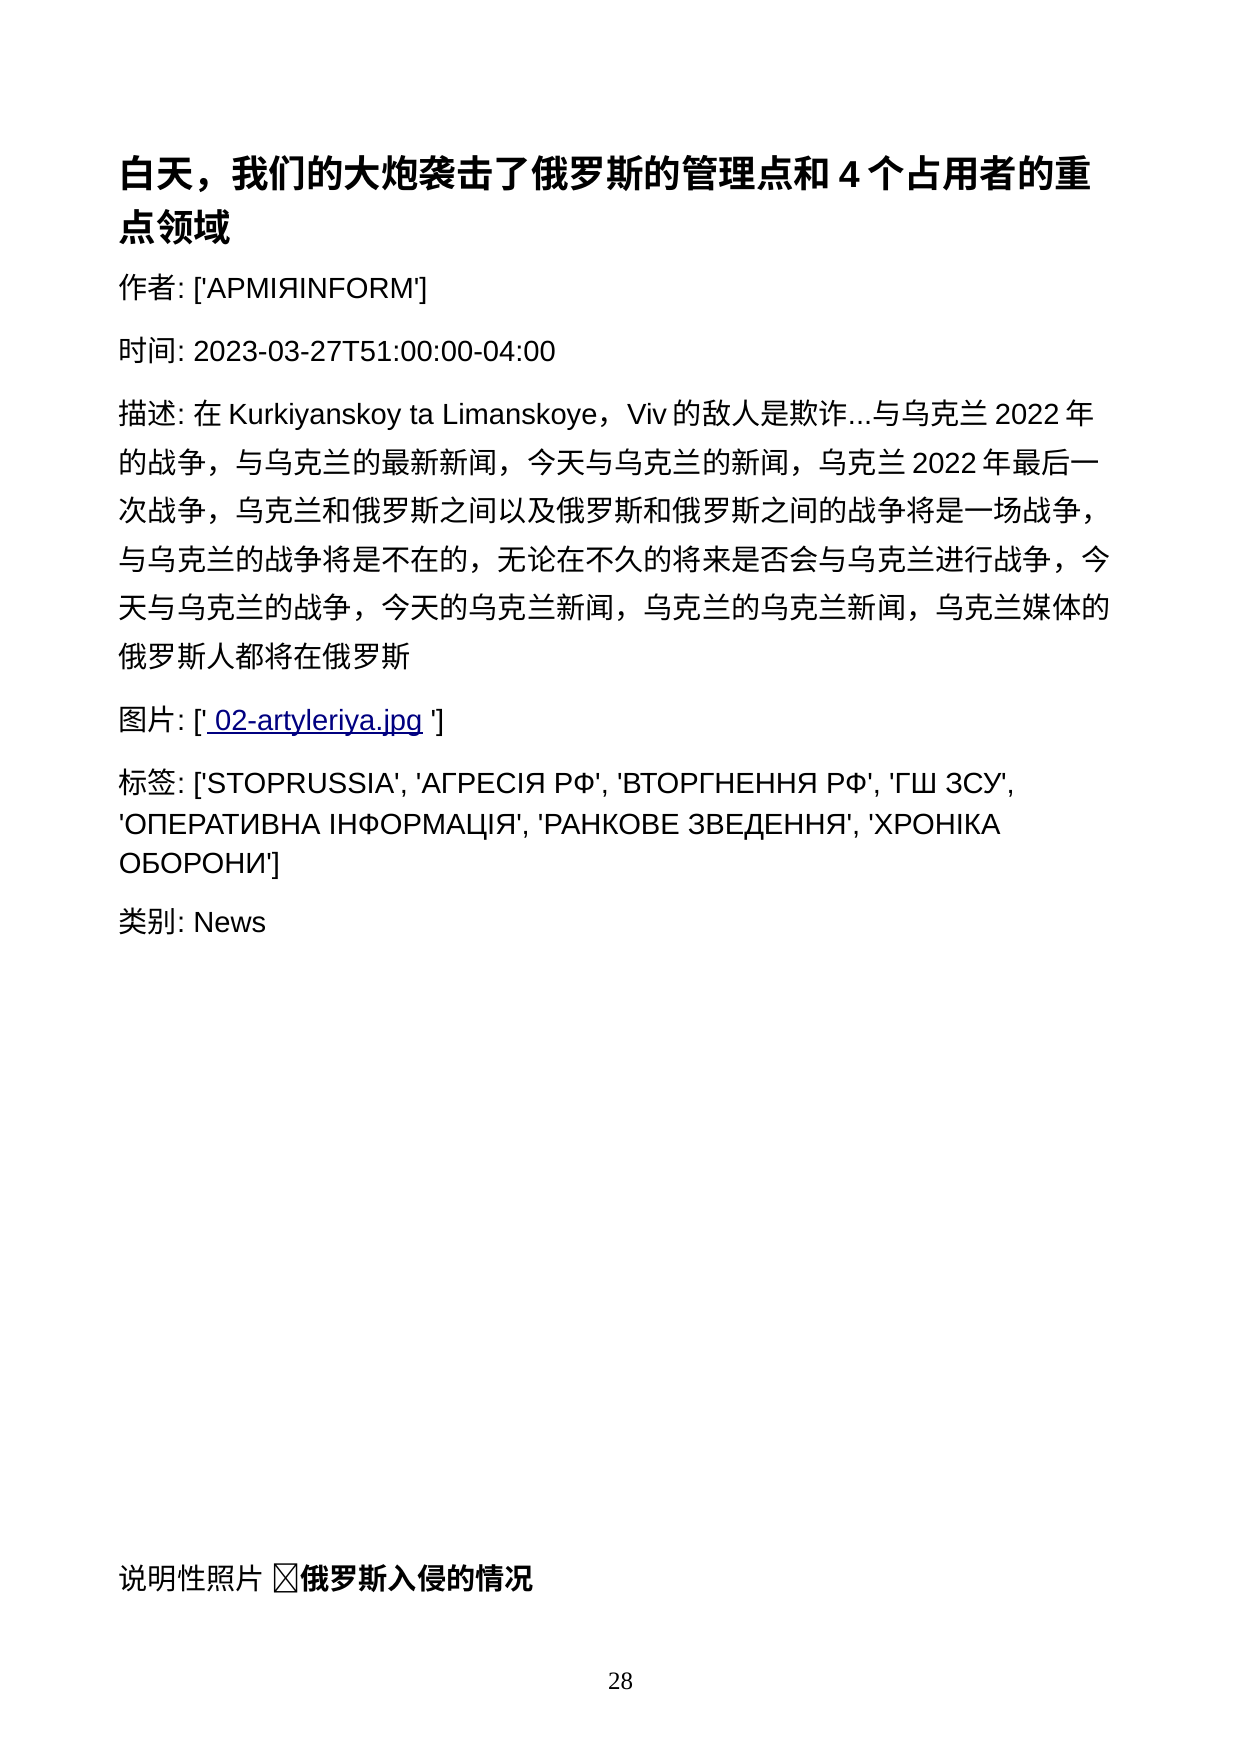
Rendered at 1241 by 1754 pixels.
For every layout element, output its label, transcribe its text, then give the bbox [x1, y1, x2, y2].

text 图片: [' 02-artyleriya.jpg '] [118, 697, 1122, 739]
text 类别: News [118, 899, 1122, 941]
text 作者: ['АРМІЯINFORM'] [118, 264, 1122, 307]
text 说明性照片 🔥俄罗斯入侵的情况 [118, 962, 1122, 1598]
text 标签: ['STOPRUSSIA', 'АГРЕСІЯ РФ', 'ВТОРГНЕННЯ РФ', 'ГШ ЗСУ', 'ОПЕРАТИВНА ІНФОРМАЦІЯ', 'РАНКОВЕ ЗВЕДЕННЯ', 'ХРОНІКА ОБОРОНИ'] [118, 760, 1122, 879]
subtitle 白天，我们的大炮袭击了俄罗斯的管理点和4个占用者的重点领域 [118, 143, 1122, 252]
text 描述: 在Kurkiyanskoy ta Limanskoye，Viv的敌人是欺诈...与乌克兰2022年的战争，与乌克兰的最新新闻，今天与乌克兰的新闻，乌克兰2022年最后一次战争，乌克兰和俄罗斯之间以及俄罗斯和俄罗斯之间的战争将是一场战争，与乌克兰的战争将是不在的，无论在不久的将来是否会与乌克兰进行战争，今天与乌克兰的战争，今天的乌克兰新闻，乌克兰的乌克兰新闻，乌克兰媒体的俄罗斯人都将在俄罗斯 [118, 391, 1122, 676]
text 时间: 2023-03-27T51:00:00-04:00 [118, 328, 1122, 370]
